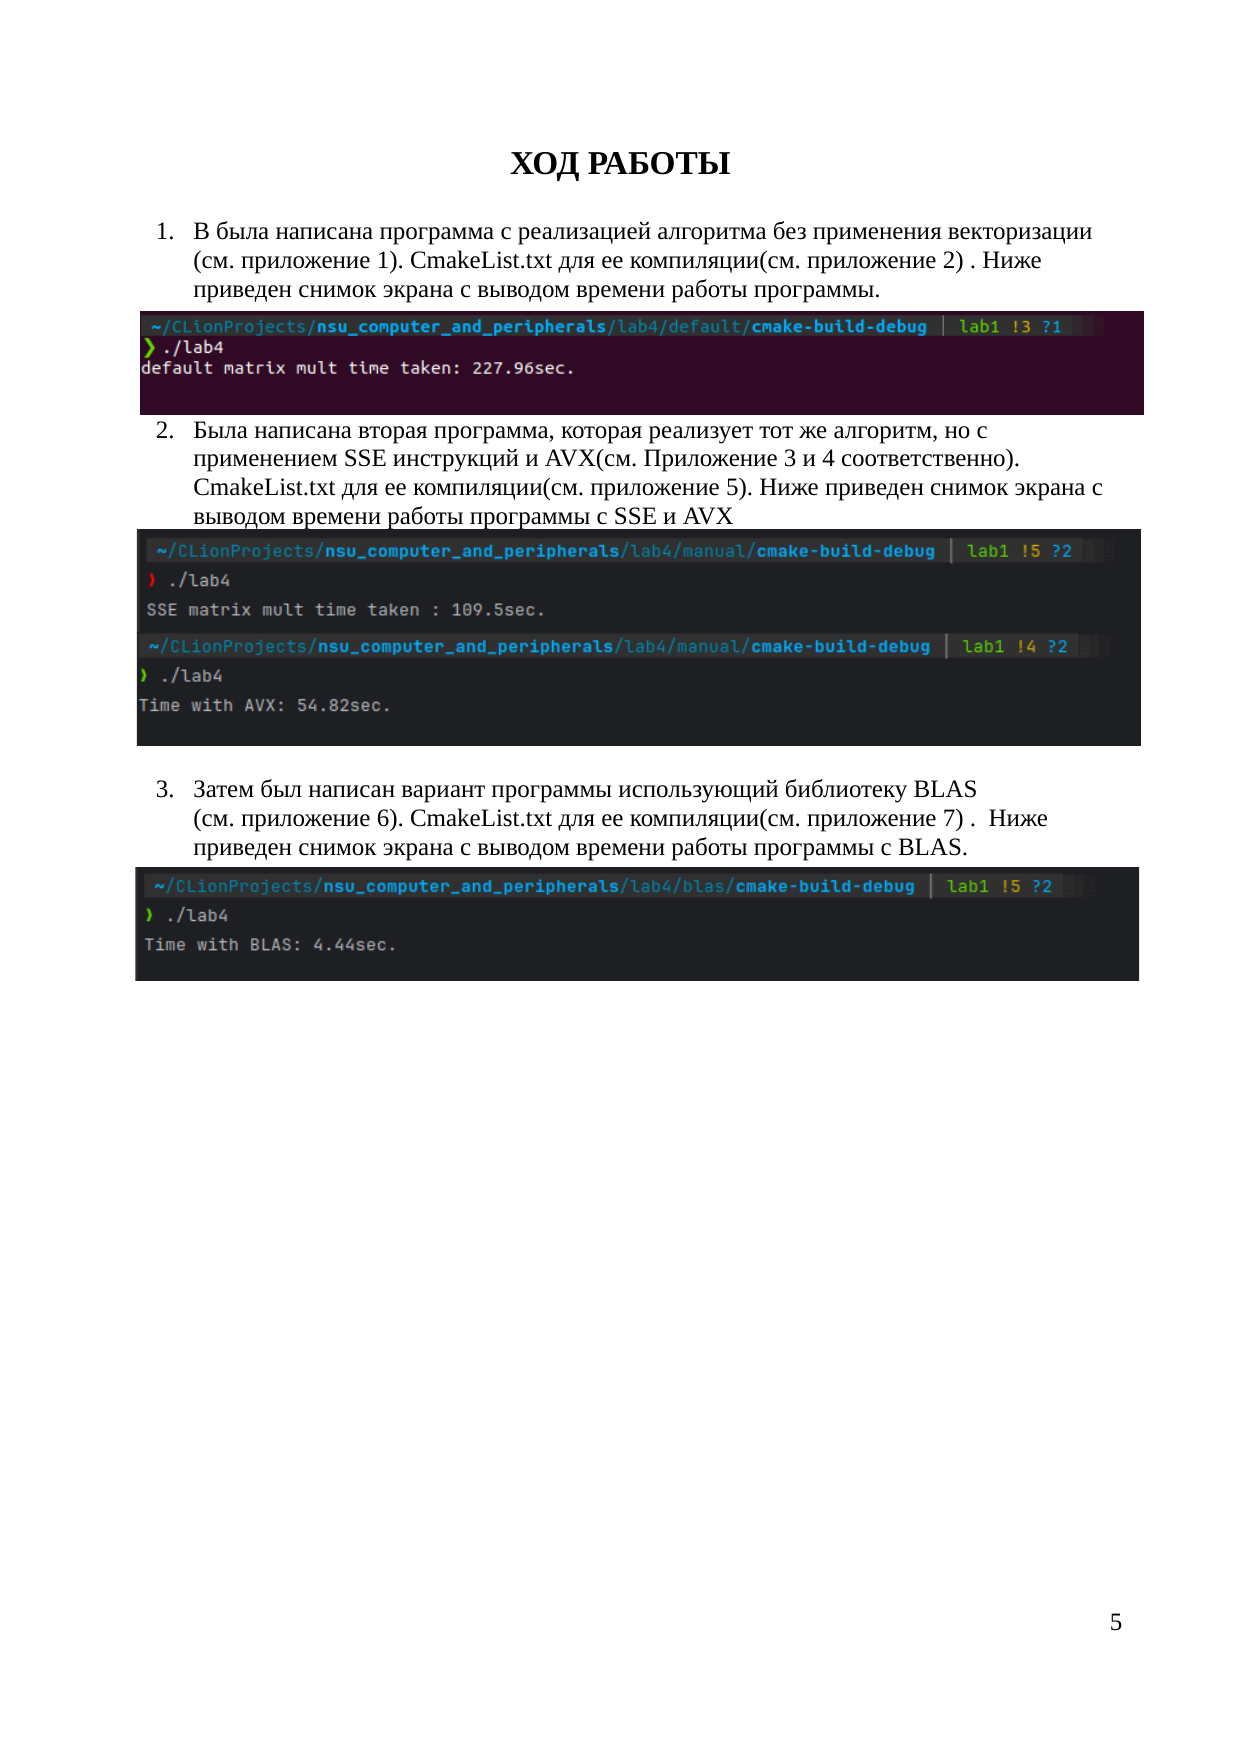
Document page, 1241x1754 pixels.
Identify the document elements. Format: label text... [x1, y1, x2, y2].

list [156, 303, 1122, 311]
subtitle ХОД РАБОТЫ [118, 143, 1122, 181]
list Была написана вторая программа, которая реализует тот же алгоритм, но с применением SSE инструкций и AVX(см. Приложение 3 и 4 соответственно). СmakeList.txt для ее компиляции(см. приложение 5). Ниже приведен снимок экрана с выводом времени работы программы с SSE и AVX [156, 415, 1122, 529]
list (см. приложение 6). СmakeList.txt для ее компиляции(см. приложение 7) . Ниже приведен снимок экрана с выводом времени работы программы c BLAS. [156, 803, 1122, 861]
picture [136, 529, 1141, 746]
picture [135, 867, 1140, 981]
picture [140, 311, 1144, 415]
list В была написана программа с реализацией алгоритма без применения векторизации (см. приложение 1). СmakeList.txt для ее компиляции(см. приложение 2) . Ниже приведен снимок экрана с выводом времени работы программы. [156, 216, 1122, 303]
list Затем был написан вариант программы использующий библиотеку BLAS [156, 774, 1122, 803]
